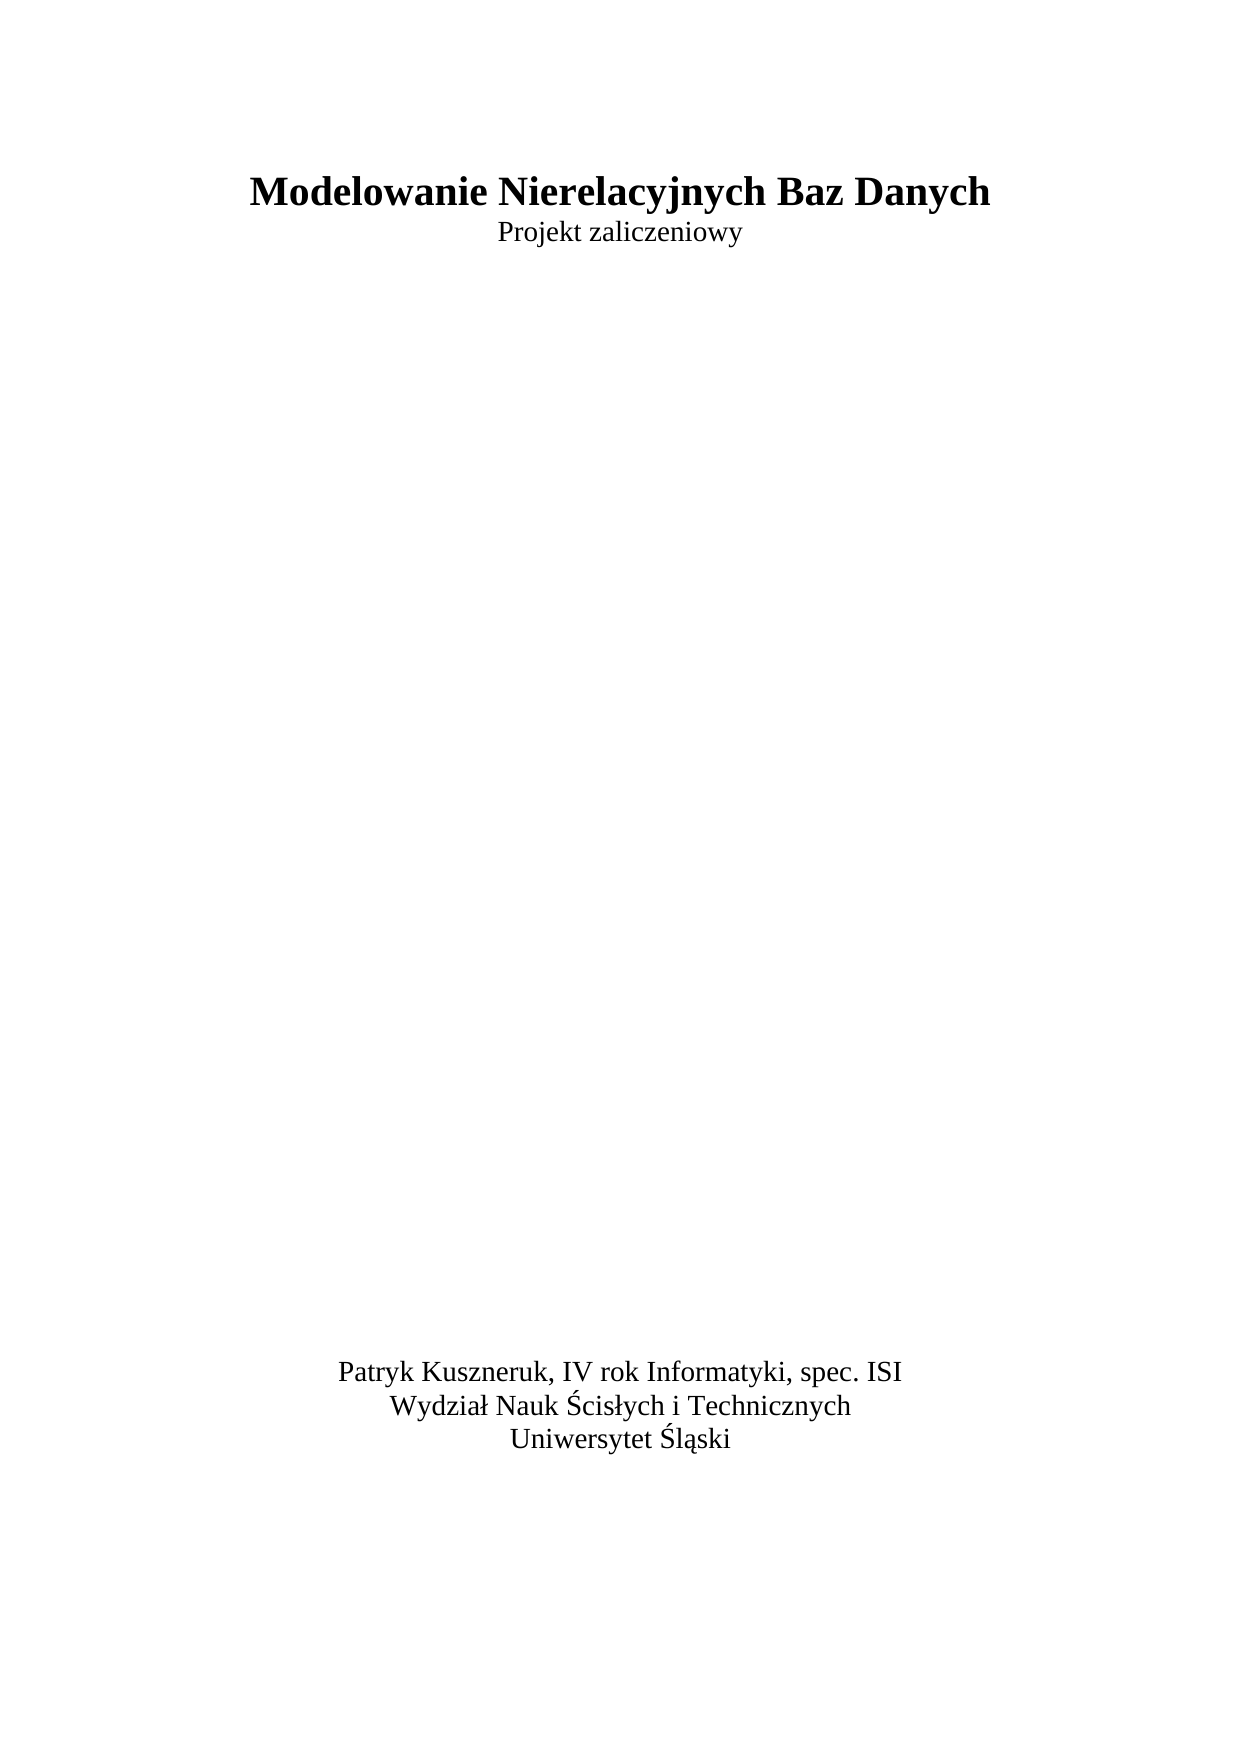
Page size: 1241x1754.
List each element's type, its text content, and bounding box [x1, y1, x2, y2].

text Uniwersytet Śląski [118, 1421, 1122, 1455]
text Projekt zaliczeniowy [118, 214, 1122, 247]
text Modelowanie Nierelacyjnych Baz Danych [118, 166, 1122, 214]
text Patryk Kuszneruk, IV rok Informatyki, spec. ISI [118, 1354, 1122, 1388]
text Wydział Nauk Ścisłych i Technicznych [118, 1388, 1122, 1421]
